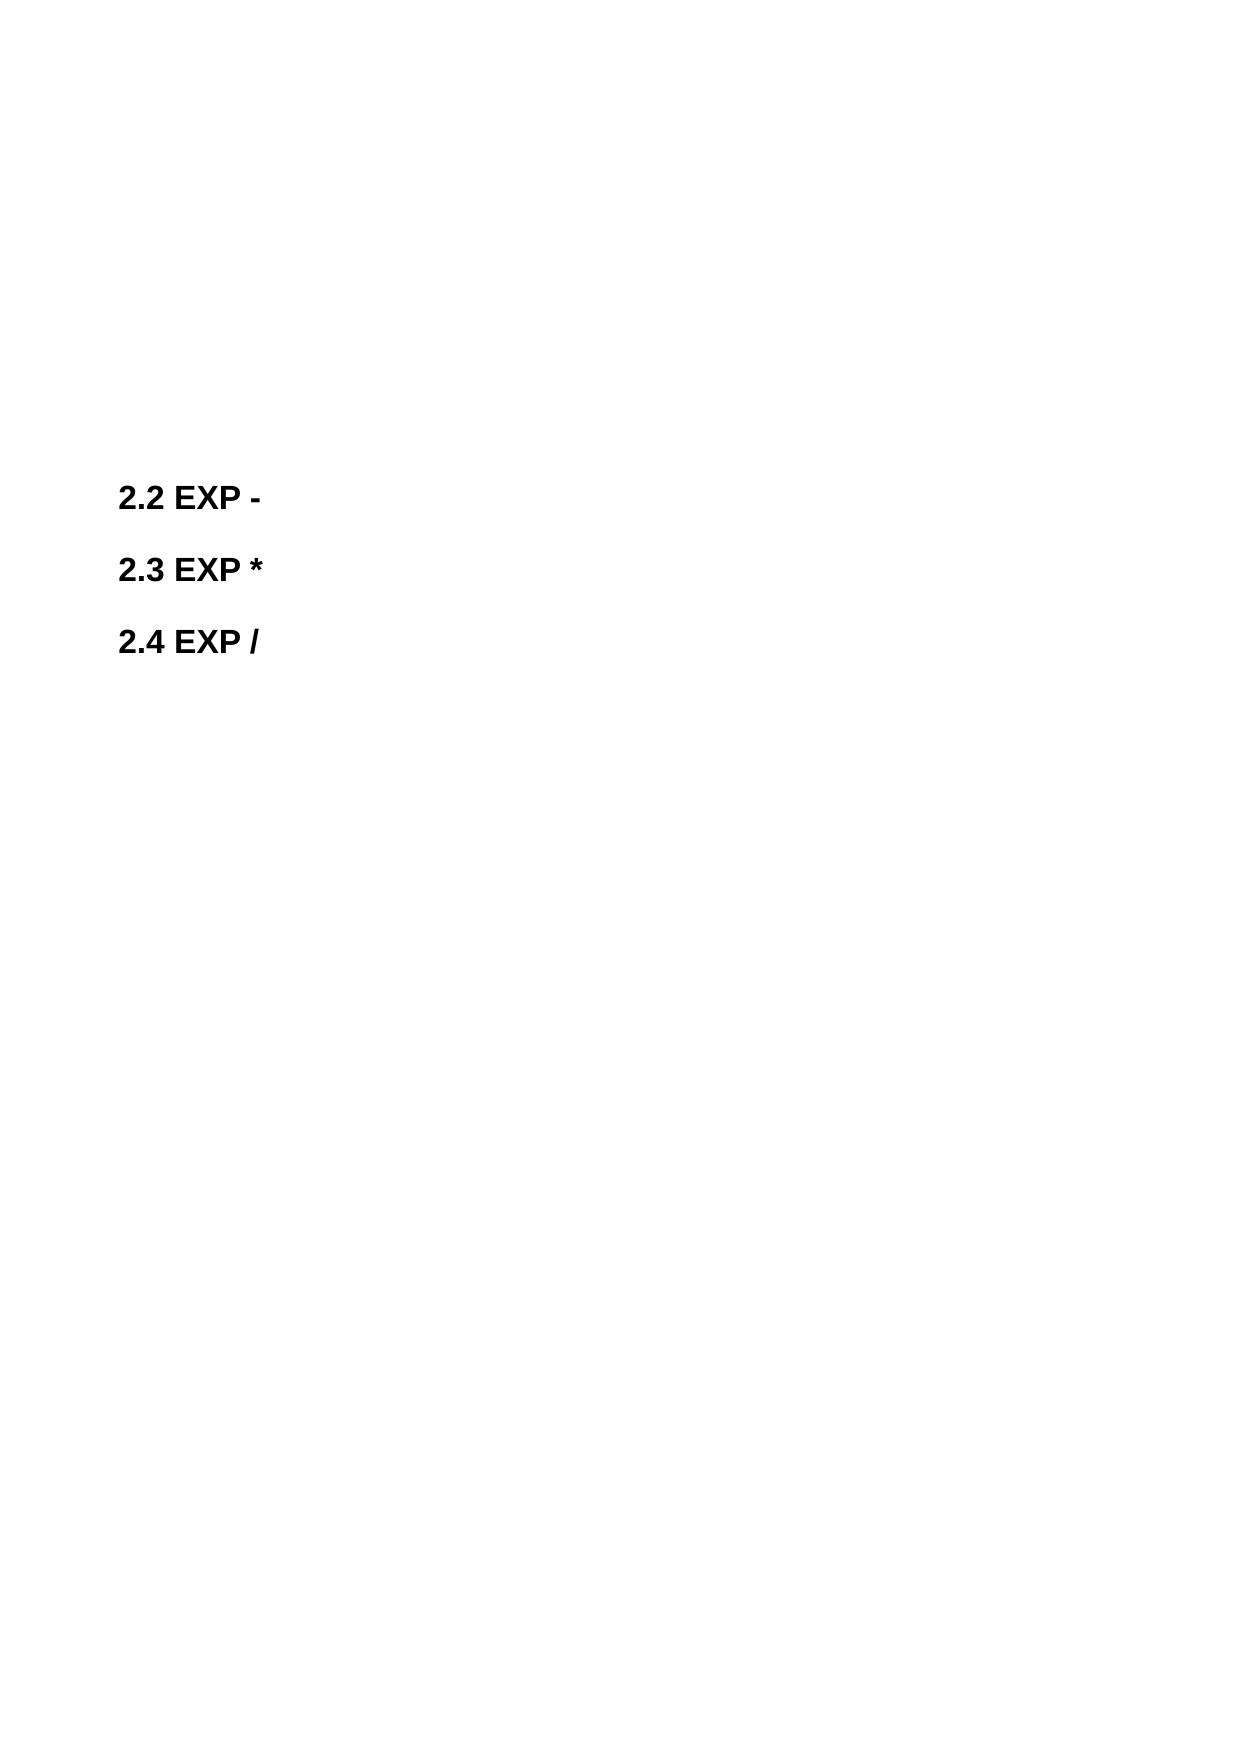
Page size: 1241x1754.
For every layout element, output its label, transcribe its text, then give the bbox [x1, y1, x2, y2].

subtitle 2.3 EXP * [118, 550, 1122, 589]
subtitle 2.4 EXP / [118, 622, 1122, 661]
subtitle 2.2 EXP - [118, 478, 1122, 517]
